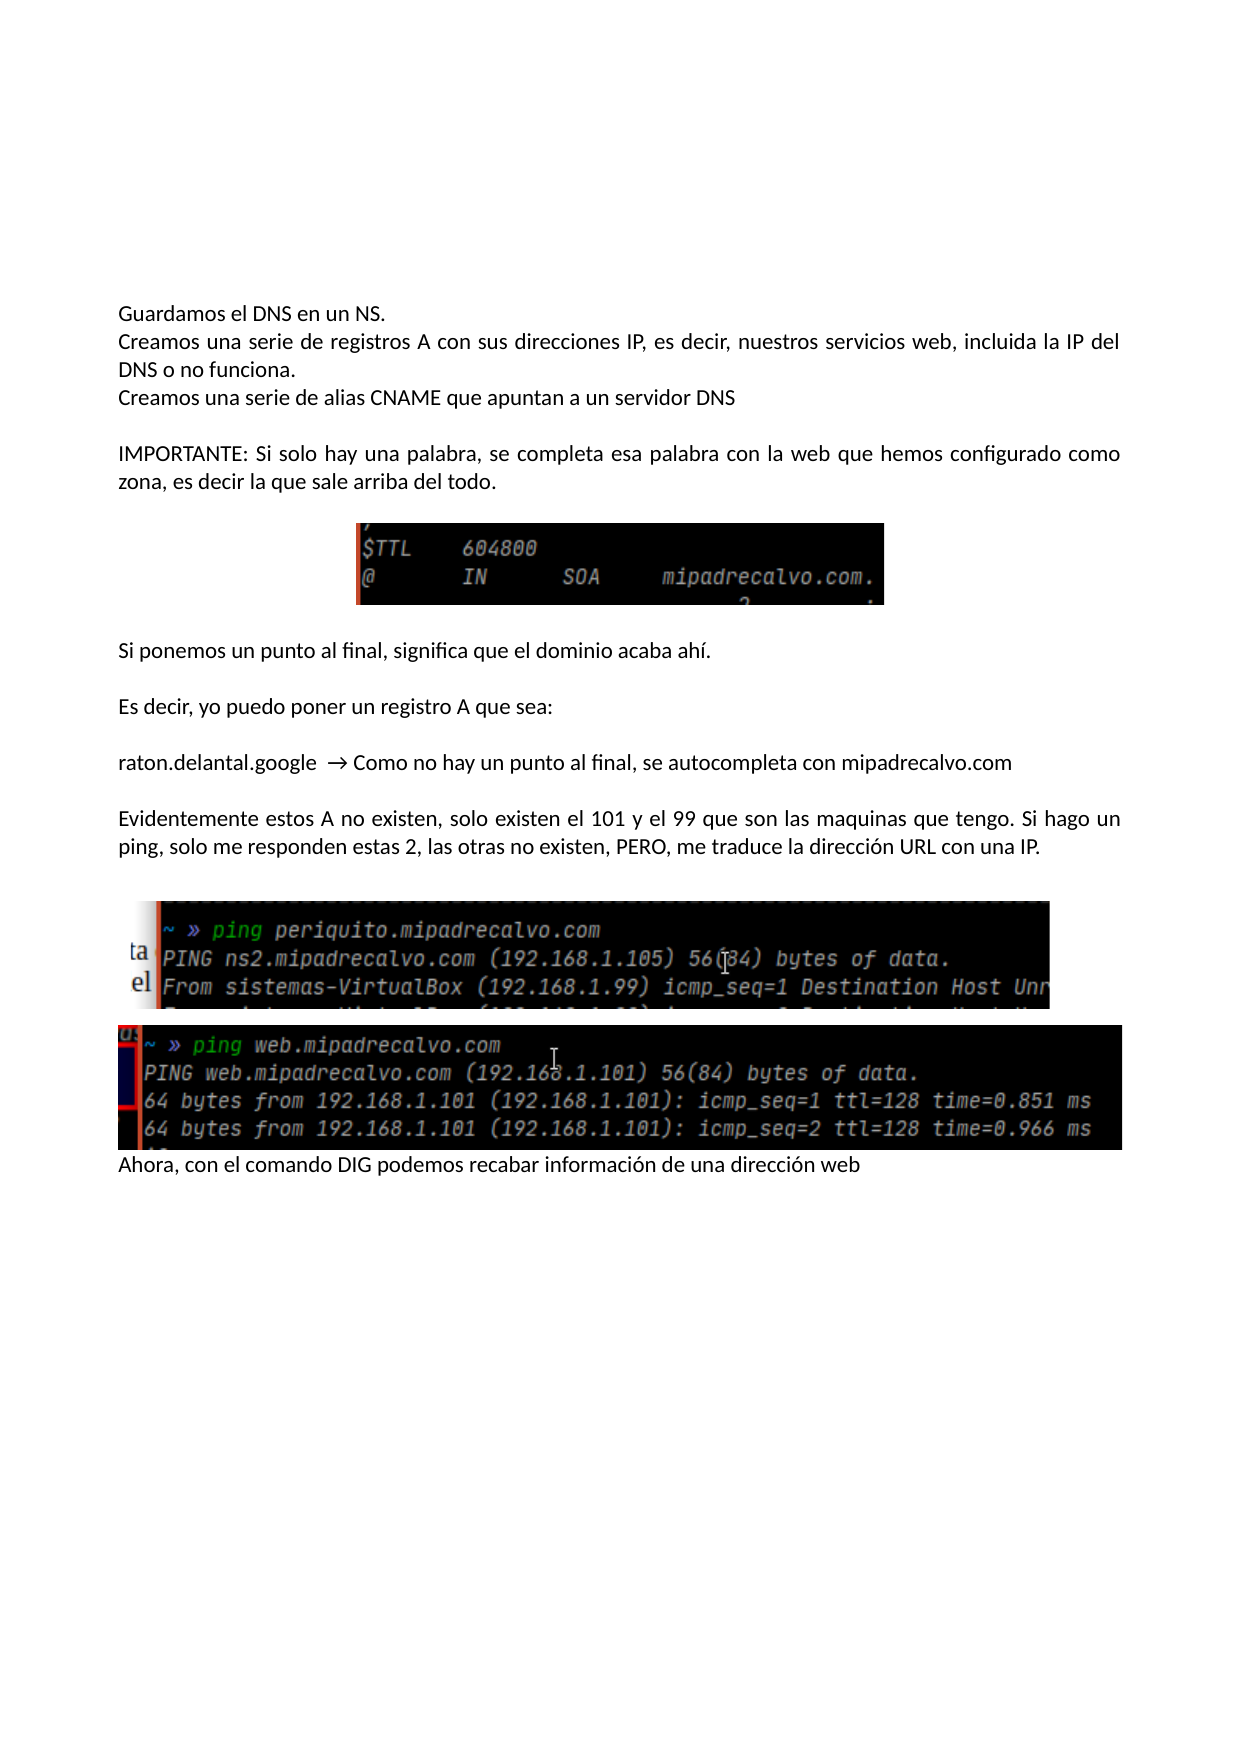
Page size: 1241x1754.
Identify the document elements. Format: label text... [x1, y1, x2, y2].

text Creamos una serie de alias CNAME que apuntan a un servidor DNS [118, 383, 1122, 411]
text raton.delantal.google → Como no hay un punto al final, se autocompleta con mipadrecalvo.com [118, 748, 1122, 776]
text Ahora, con el comando DIG podemos recabar información de una dirección web [118, 1150, 1122, 1178]
text Si ponemos un punto al final, significa que el dominio acaba ahí. [118, 636, 1122, 664]
text Evidentemente estos A no existen, solo existen el 101 y el 99 que son las maquinas que tengo. Si hago un ping, solo me responden estas 2, las otras no existen, PERO, me traduce la dirección URL con una IP. [118, 804, 1122, 860]
text Guardamos el DNS en un NS. [118, 299, 1122, 327]
text IMPORTANTE: Si solo hay una palabra, se completa esa palabra con la web que hemos configurado como zona, es decir la que sale arriba del todo. [118, 439, 1122, 495]
text Es decir, yo puedo poner un registro A que sea: [118, 692, 1122, 720]
text Creamos una serie de registros A con sus direcciones IP, es decir, nuestros servicios web, incluida la IP del DNS o no funciona. [118, 327, 1122, 383]
